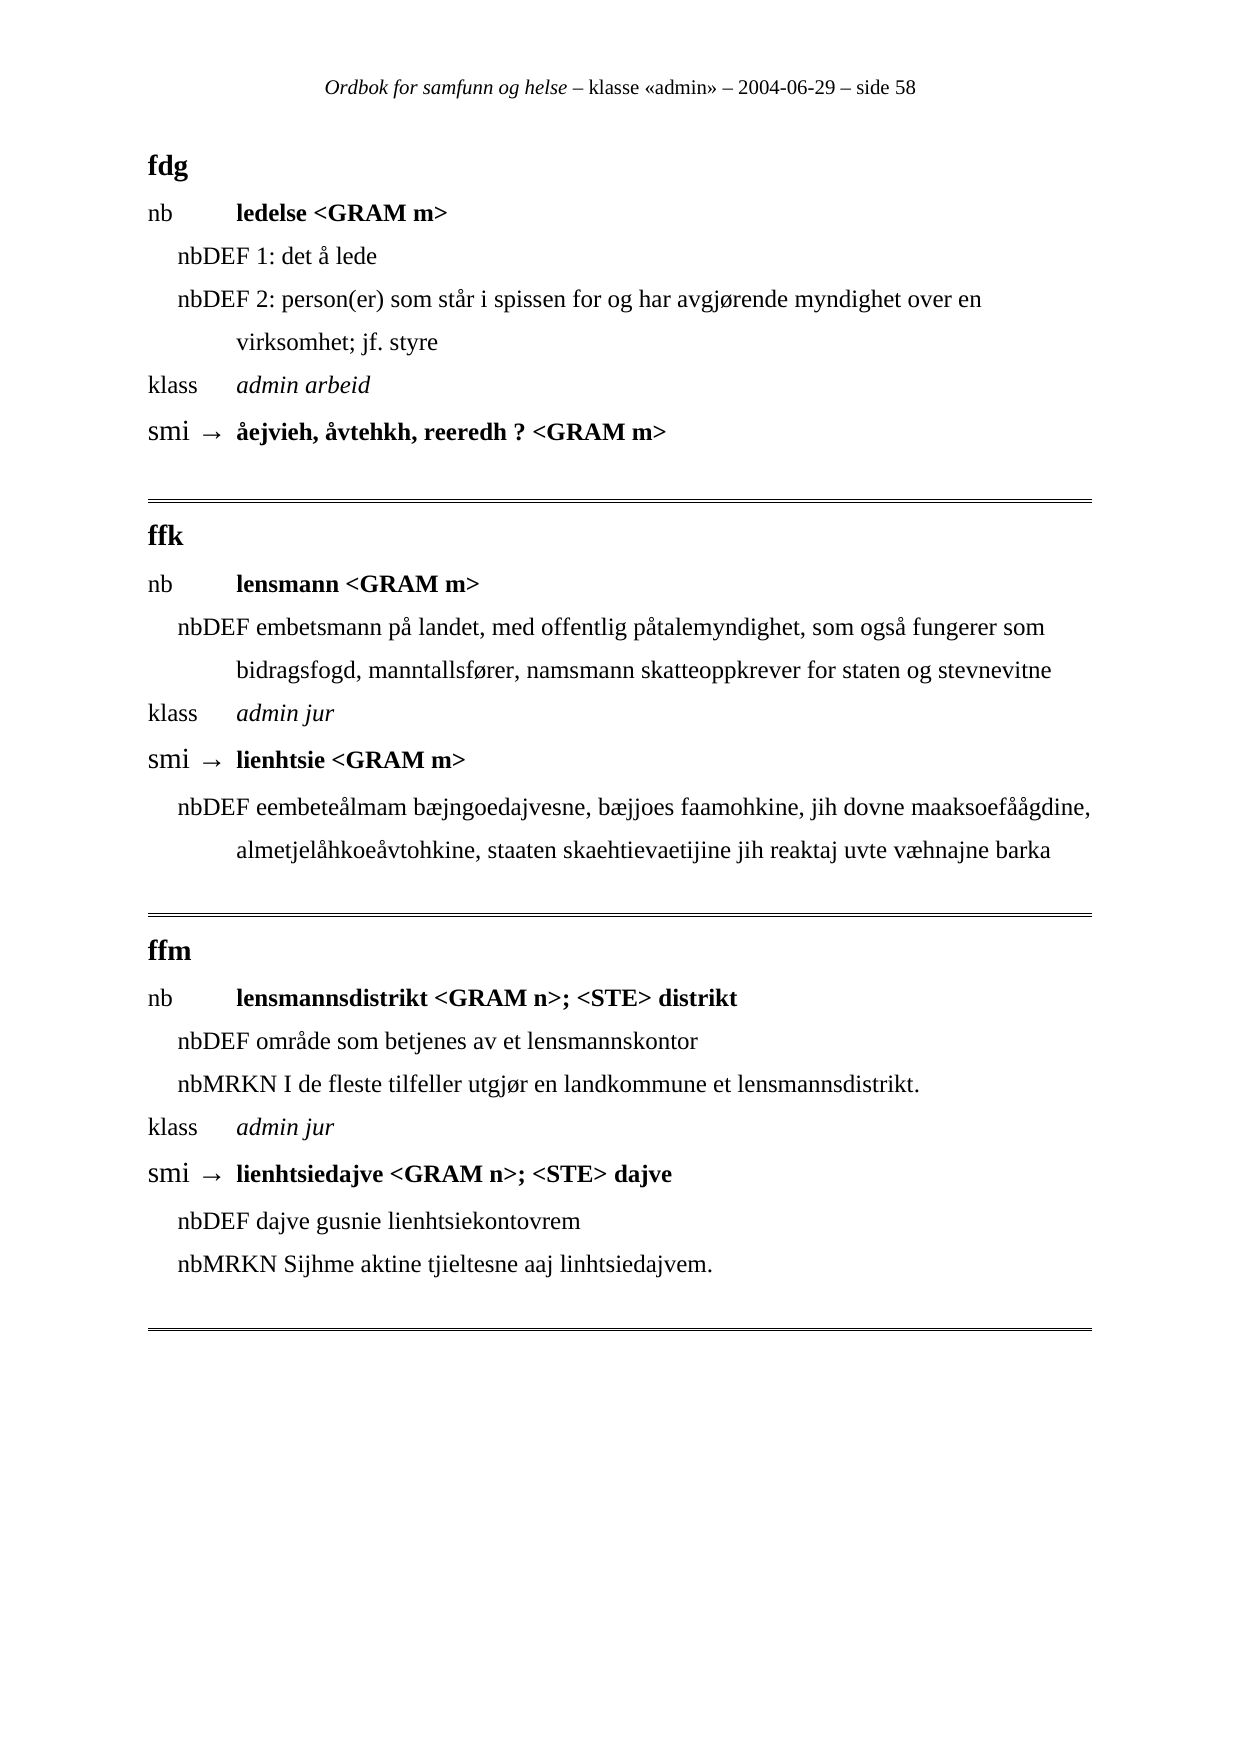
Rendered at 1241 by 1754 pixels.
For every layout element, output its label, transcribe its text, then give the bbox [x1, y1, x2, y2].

text nbMRKN Sijhme aktine tjieltesne aaj linhtsiedajvem. [177, 1249, 1092, 1278]
text fdg [148, 148, 1092, 181]
text nbDEF område som betjenes av et lensmannskontor [177, 1026, 1092, 1055]
text klass admin jur [148, 1112, 1092, 1141]
text nbMRKN I de fleste tilfeller utgjør en landkommune et lensmannsdistrikt. [177, 1069, 1092, 1098]
text ffk [148, 518, 1092, 552]
text klass admin arbeid [148, 370, 1092, 399]
text nb lensmannsdistrikt <GRAM n>; <STE> distrikt [148, 983, 1092, 1012]
text klass admin jur [148, 698, 1092, 727]
text nbDEF eembeteålmam bæjngoedajvesne, bæjjoes faamohkine, jih dovne maaksoefåågdine, almetjelåhkoeåvtohkine, staaten skaehtievaetijine jih reaktaj uvte væhnajne barka [177, 792, 1092, 863]
text smi → lienhtsiedajve <GRAM n>; <STE> dajve [148, 1155, 1092, 1189]
text nbDEF embetsmann på landet, med offentlig påtalemyndighet, som også fungerer som bidragsfogd, manntallsfører, namsmann skatteoppkrever for staten og stevnevitne [177, 612, 1092, 684]
text ffm [148, 933, 1092, 966]
text smi → lienhtsie <GRAM m> [148, 741, 1092, 775]
text nbDEF 1: det å lede [177, 241, 1092, 270]
text nbDEF 2: person(er) som står i spissen for og har avgjørende myndighet over en virksomhet; jf. styre [177, 284, 1092, 356]
text nb lensmann <GRAM m> [148, 569, 1092, 598]
text smi → åejvieh, åvtehkh, reeredh ? <GRAM m> [148, 413, 1092, 447]
text nbDEF dajve gusnie lienhtsiekontovrem [177, 1206, 1092, 1234]
text nb ledelse <GRAM m> [148, 198, 1092, 227]
